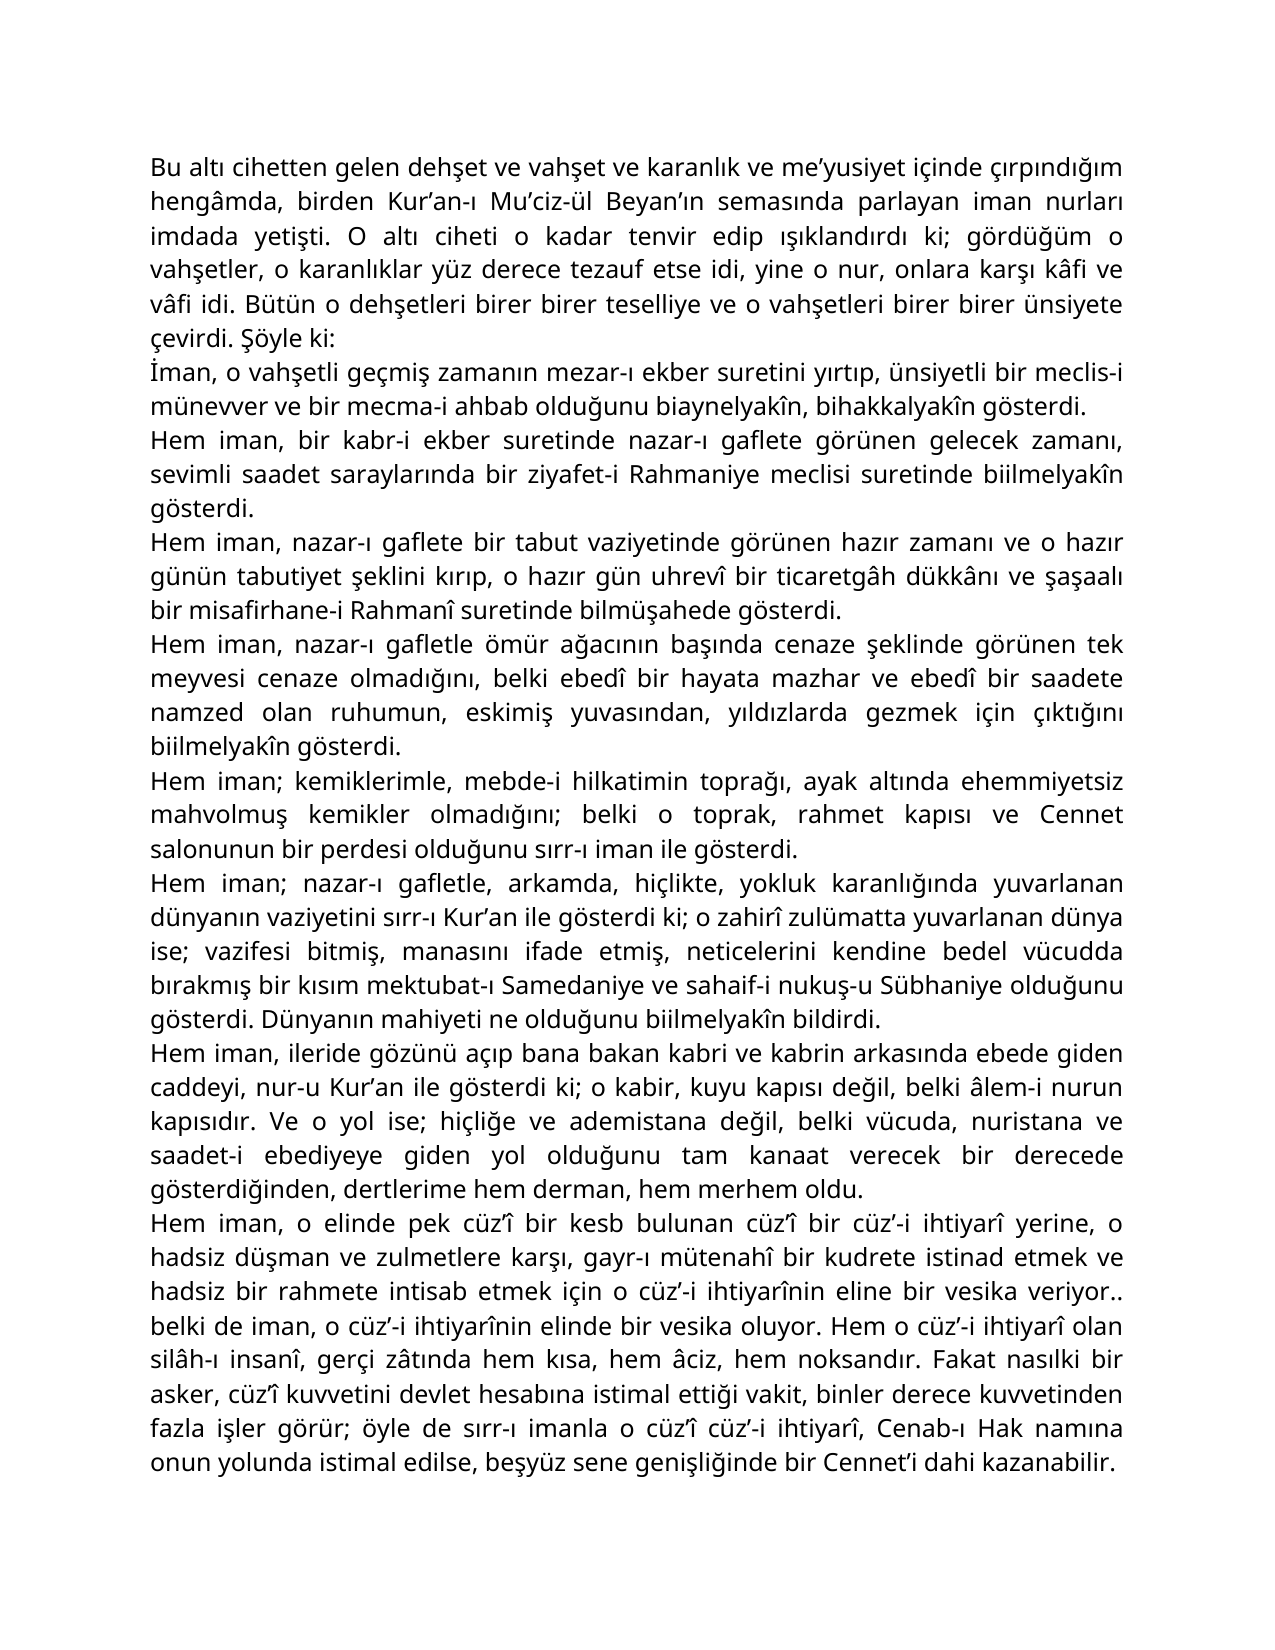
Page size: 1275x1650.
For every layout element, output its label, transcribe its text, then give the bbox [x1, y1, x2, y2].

text İman, o vahşetli geçmiş zamanın mezar-ı ekber suretini yırtıp, ünsiyetli bir meclis-i münevver ve bir mecma-i ahbab olduğunu biaynelyakîn, bihakkalyakîn gösterdi. [150, 354, 1125, 422]
text Hem iman; kemiklerimle, mebde-i hilkatimin toprağı, ayak altında ehemmiyetsiz mahvolmuş kemikler olmadığını; belki o toprak, rahmet kapısı ve Cennet salonunun bir perdesi olduğunu sırr-ı iman ile gösterdi. [150, 763, 1125, 865]
text Hem iman, nazar-ı gaflete bir tabut vaziyetinde görünen hazır zamanı ve o hazır günün tabutiyet şeklini kırıp, o hazır gün uhrevî bir ticaretgâh dükkânı ve şaşaalı bir misafirhane-i Rahmanî suretinde bilmüşahede gösterdi. [150, 525, 1125, 627]
text Bu altı cihetten gelen dehşet ve vahşet ve karanlık ve me’yusiyet içinde çırpındığım hengâmda, birden Kur’an-ı Mu’ciz-ül Beyan’ın semasında parlayan iman nurları imdada yetişti. O altı ciheti o kadar tenvir edip ışıklandırdı ki; gördüğüm o vahşetler, o karanlıklar yüz derece tezauf etse idi, yine o nur, onlara karşı kâfi ve vâfi idi. Bütün o dehşetleri birer birer teselliye ve o vahşetleri birer birer ünsiyete çevirdi. Şöyle ki: [150, 150, 1125, 354]
text Hem iman; nazar-ı gafletle, arkamda, hiçlikte, yokluk karanlığında yuvarlanan dünyanın vaziyetini sırr-ı Kur’an ile gösterdi ki; o zahirî zulümatta yuvarlanan dünya ise; vazifesi bitmiş, manasını ifade etmiş, neticelerini kendine bedel vücudda bırakmış bir kısım mektubat-ı Samedaniye ve sahaif-i nukuş-u Sübhaniye olduğunu gösterdi. Dünyanın mahiyeti ne olduğunu biilmelyakîn bildirdi. [150, 865, 1125, 1036]
text Hem iman, o elinde pek cüz’î bir kesb bulunan cüz’î bir cüz’-i ihtiyarî yerine, o hadsiz düşman ve zulmetlere karşı, gayr-ı mütenahî bir kudrete istinad etmek ve hadsiz bir rahmete intisab etmek için o cüz’-i ihtiyarînin eline bir vesika veriyor.. belki de iman, o cüz’-i ihtiyarînin elinde bir vesika oluyor. Hem o cüz’-i ihtiyarî olan silâh-ı insanî, gerçi zâtında hem kısa, hem âciz, hem noksandır. Fakat nasılki bir asker, cüz’î kuvvetini devlet hesabına istimal ettiği vakit, binler derece kuvvetinden fazla işler görür; öyle de sırr-ı imanla o cüz’î cüz’-i ihtiyarî, Cenab-ı Hak namına onun yolunda istimal edilse, beşyüz sene genişliğinde bir Cennet’i dahi kazanabilir. [150, 1206, 1125, 1478]
text Hem iman, bir kabr-i ekber suretinde nazar-ı gaflete görünen gelecek zamanı, sevimli saadet saraylarında bir ziyafet-i Rahmaniye meclisi suretinde biilmelyakîn gösterdi. [150, 422, 1125, 525]
text Hem iman, nazar-ı gafletle ömür ağacının başında cenaze şeklinde görünen tek meyvesi cenaze olmadığını, belki ebedî bir hayata mazhar ve ebedî bir saadete namzed olan ruhumun, eskimiş yuvasından, yıldızlarda gezmek için çıktığını biilmelyakîn gösterdi. [150, 627, 1125, 763]
text Hem iman, ileride gözünü açıp bana bakan kabri ve kabrin arkasında ebede giden caddeyi, nur-u Kur’an ile gösterdi ki; o kabir, kuyu kapısı değil, belki âlem-i nurun kapısıdır. Ve o yol ise; hiçliğe ve ademistana değil, belki vücuda, nuristana ve saadet-i ebediyeye giden yol olduğunu tam kanaat verecek bir derecede gösterdiğinden, dertlerime hem derman, hem merhem oldu. [150, 1036, 1125, 1206]
